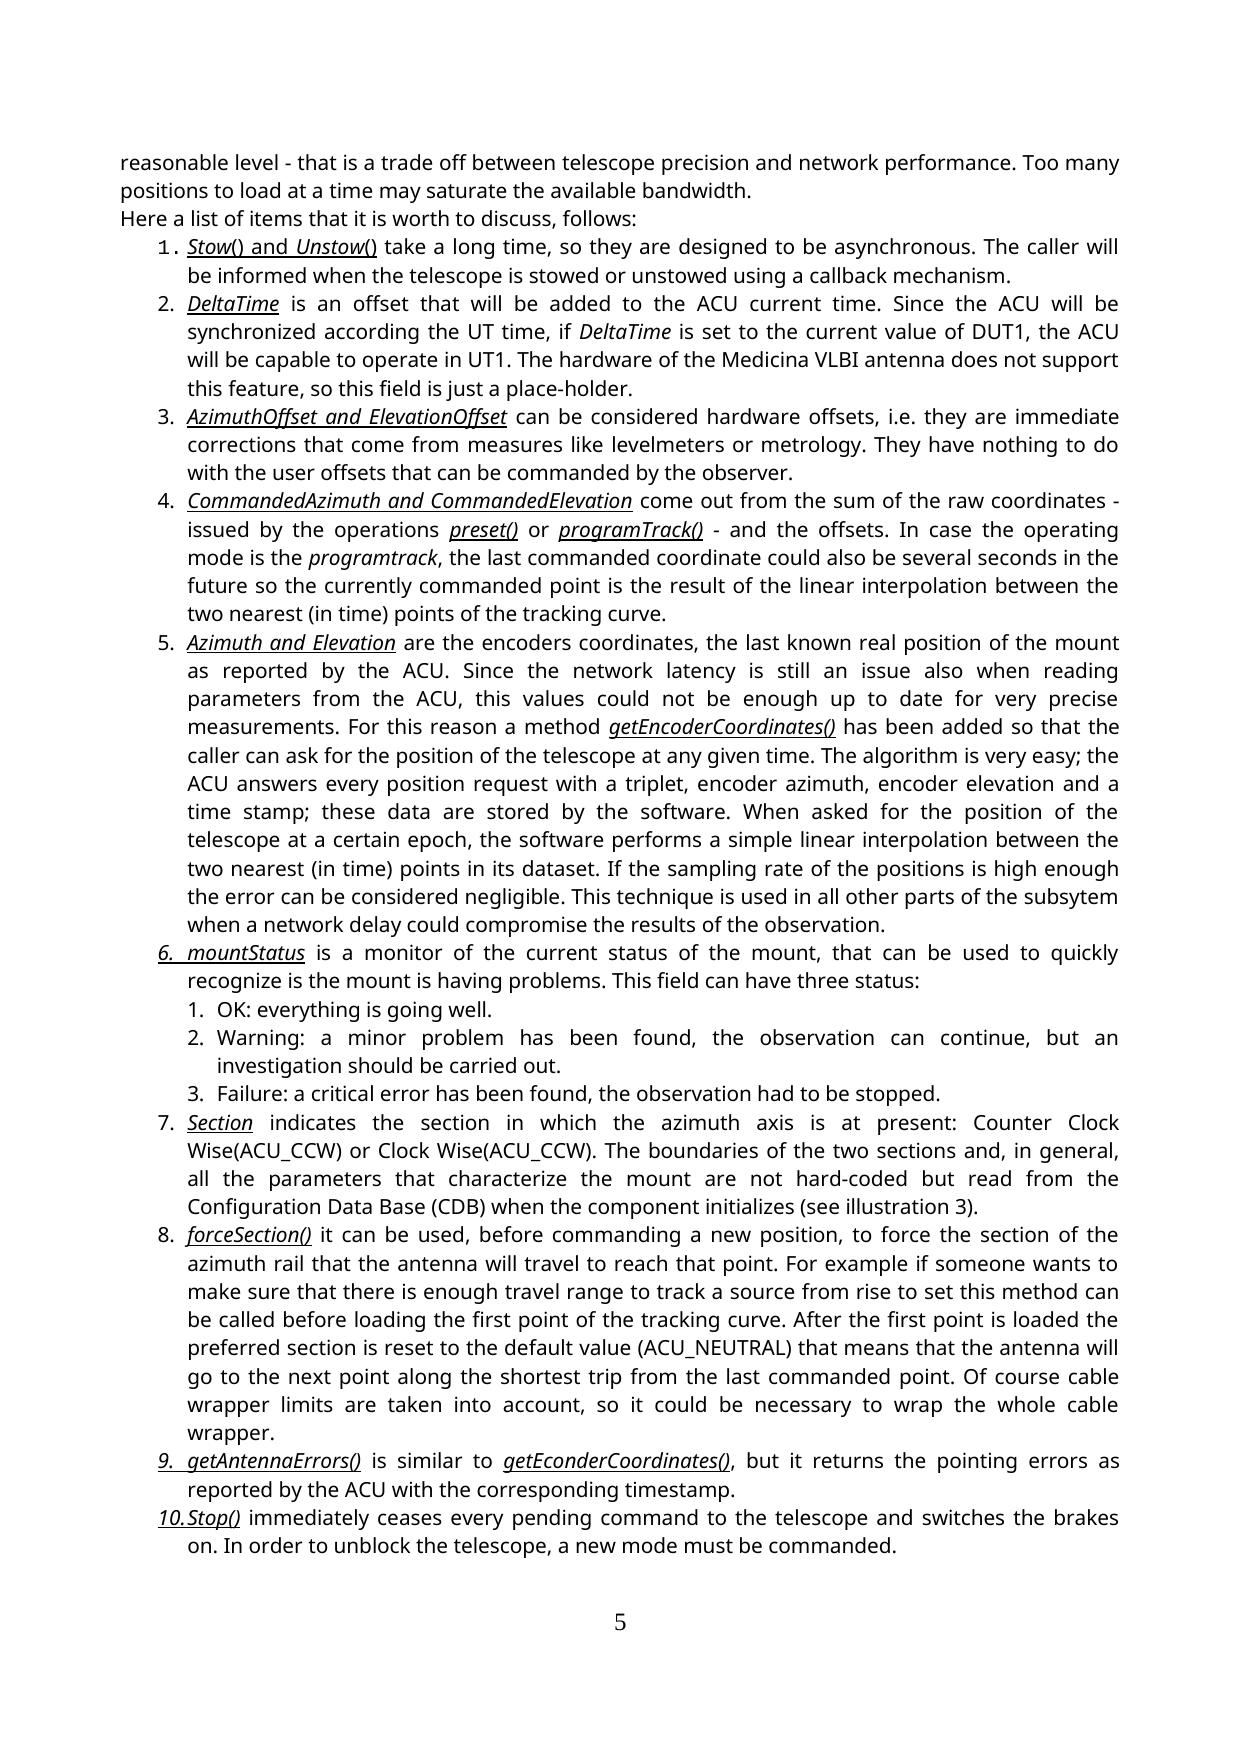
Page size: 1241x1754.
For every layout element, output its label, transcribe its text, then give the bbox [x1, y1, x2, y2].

list Section indicates the section in which the azimuth axis is at present: Counter Clock Wise(ACU_CCW) or Clock Wise(ACU_CCW). The boundaries of the two sections and, in general, all the parameters that characterize the mount are not hard-coded but read from the Configuration Data Base (CDB) when the component initializes (see illustration 3). [157, 1108, 1120, 1221]
list CommandedAzimuth and CommandedElevation come out from the sum of the raw coordinates - issued by the operations preset() or programTrack() - and the offsets. In case the operating mode is the programtrack, the last commanded coordinate could also be several seconds in the future so the currently commanded point is the result of the linear interpolation between the two nearest (in time) points of the tracking curve. [157, 487, 1120, 628]
list Warning: a minor problem has been found, the observation can continue, but an investigation should be carried out. [187, 1023, 1120, 1079]
list Stow() and Unstow() take a long time, so they are designed to be asynchronous. The caller will be informed when the telescope is stowed or unstowed using a callback mechanism. [157, 232, 1120, 289]
list forceSection() it can be used, before commanding a new position, to force the section of the azimuth rail that the antenna will travel to reach that point. For example if someone wants to make sure that there is enough travel range to track a source from rise to set this method can be called before loading the first point of the tracking curve. After the first point is loaded the preferred section is reset to the default value (ACU_NEUTRAL) that means that the antenna will go to the next point along the shortest trip from the last commanded point. Of course cable wrapper limits are taken into account, so it could be necessary to wrap the whole cable wrapper. [157, 1221, 1120, 1446]
text Here a list of items that it is worth to discuss, follows: [120, 204, 1120, 232]
list AzimuthOffset and ElevationOffset can be considered hardware offsets, i.e. they are immediate corrections that come from measures like levelmeters or metrology. They have nothing to do with the user offsets that can be commanded by the observer. [157, 402, 1120, 487]
list Stop() immediately ceases every pending command to the telescope and switches the brakes on. In order to unblock the telescope, a new mode must be commanded. [157, 1503, 1120, 1559]
list mountStatus is a monitor of the current status of the mount, that can be used to quickly recognize is the mount is having problems. This field can have three status: [157, 938, 1120, 995]
list DeltaTime is an offset that will be added to the ACU current time. Since the ACU will be synchronized according the UT time, if DeltaTime is set to the current value of DUT1, the ACU will be capable to operate in UT1. The hardware of the Medicina VLBI antenna does not support this feature, so this field is just a place-holder. [157, 289, 1120, 402]
list OK: everything is going well. [187, 995, 1120, 1023]
list Failure: a critical error has been found, the observation had to be stopped. [187, 1079, 1120, 1108]
list getAntennaErrors() is similar to getEconderCoordinates(), but it returns the pointing errors as reported by the ACU with the corresponding timestamp. [157, 1446, 1120, 1503]
text reasonable level - that is a trade off between telescope precision and network performance. Too many positions to load at a time may saturate the available bandwidth. [120, 148, 1120, 204]
list Azimuth and Elevation are the encoders coordinates, the last known real position of the mount as reported by the ACU. Since the network latency is still an issue also when reading parameters from the ACU, this values could not be enough up to date for very precise measurements. For this reason a method getEncoderCoordinates() has been added so that the caller can ask for the position of the telescope at any given time. The algorithm is very easy; the ACU answers every position request with a triplet, encoder azimuth, encoder elevation and a time stamp; these data are stored by the software. When asked for the position of the telescope at a certain epoch, the software performs a simple linear interpolation between the two nearest (in time) points in its dataset. If the sampling rate of the positions is high enough the error can be considered negligible. This technique is used in all other parts of the subsytem when a network delay could compromise the results of the observation. [157, 628, 1120, 938]
